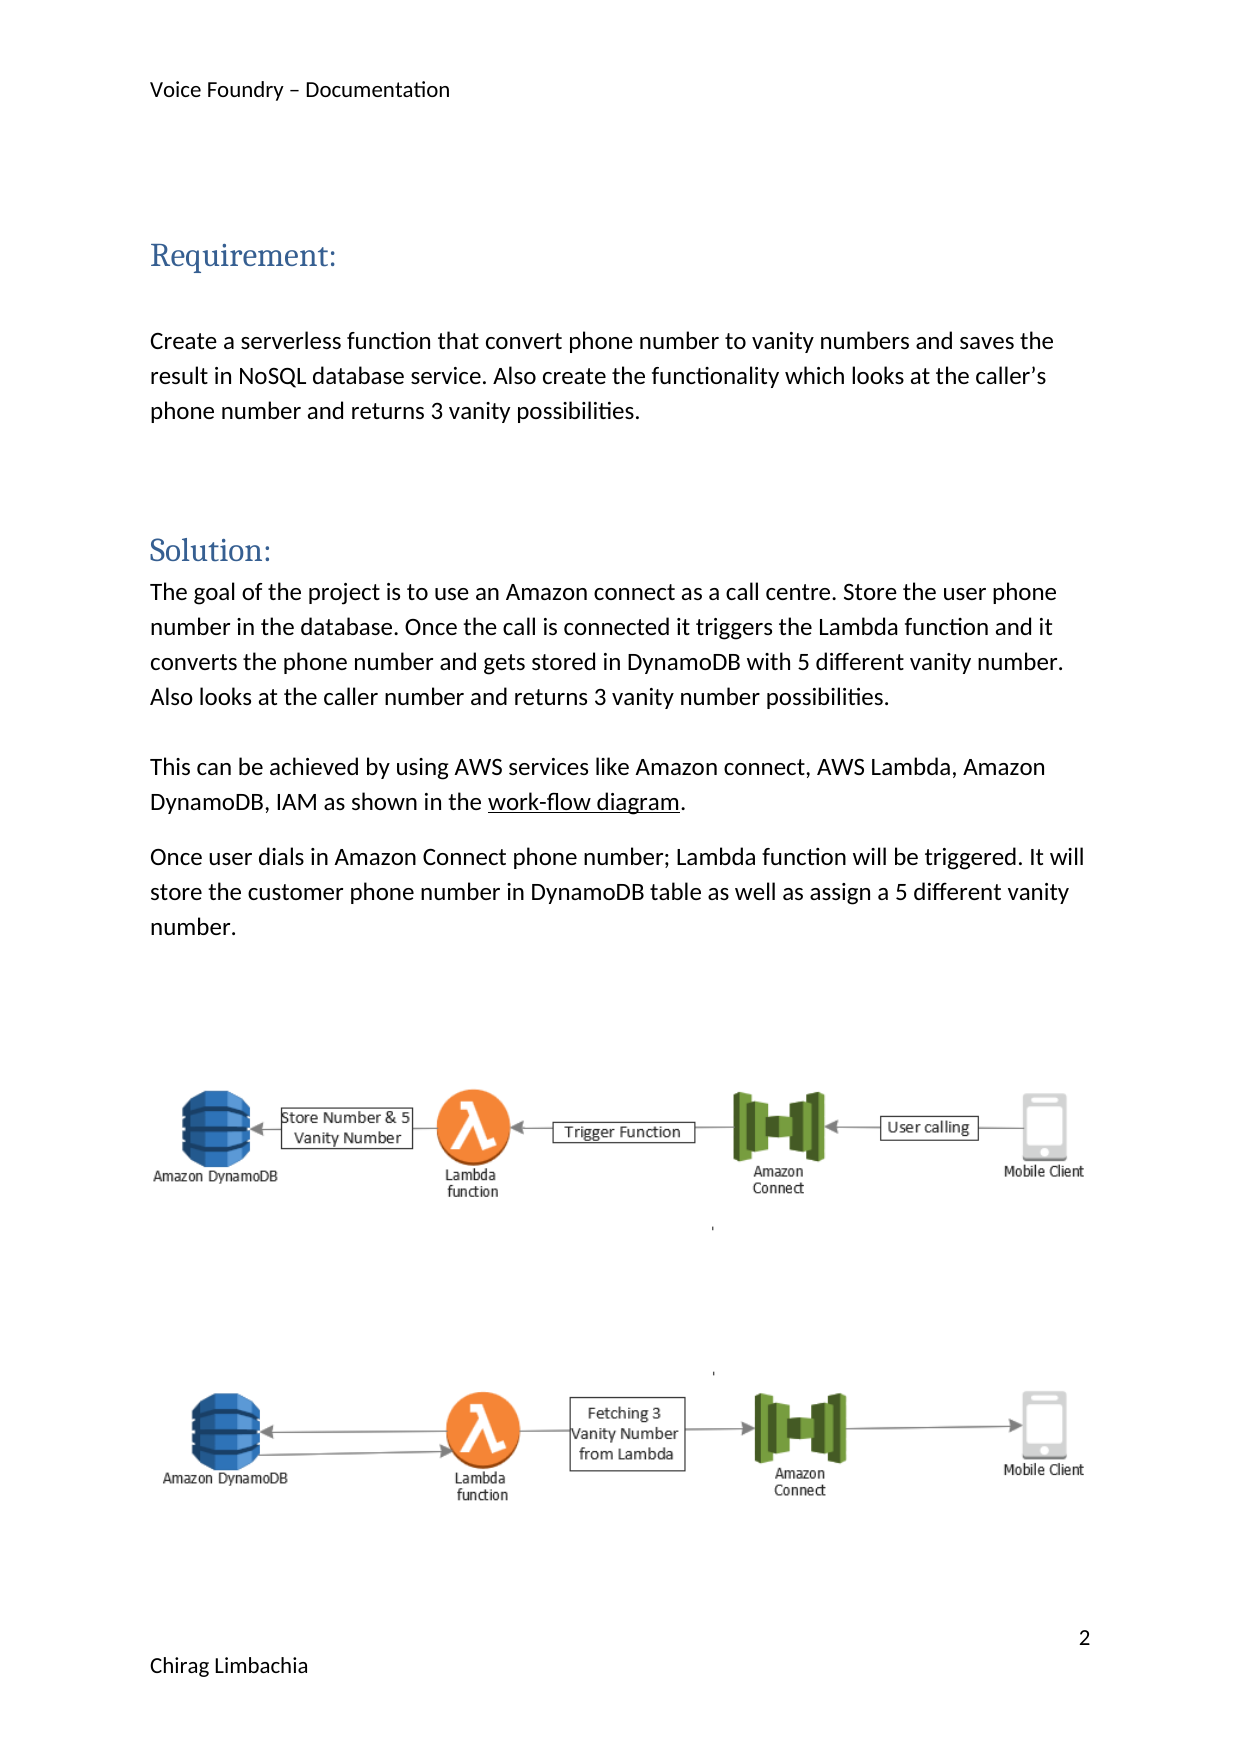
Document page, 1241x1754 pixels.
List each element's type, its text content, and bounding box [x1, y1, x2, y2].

subtitle Requirement: [150, 237, 1090, 319]
text Once user dials in Amazon Connect phone number; Lambda function will be triggered. It will store the customer phone number in DynamoDB table as well as assign a 5 different vanity number. [150, 841, 1090, 942]
text The goal of the project is to use an Amazon connect as a call centre. Store the user phone number in the database. Once the call is connected it triggers the Lambda function and it converts the phone number and gets stored in DynamoDB with 5 different vanity number. Also looks at the caller number and returns 3 vanity number possibilities. This can be achieved by using AWS services like Amazon connect, AWS Lambda, Amazon DynamoDB, IAM as shown in the work-flow diagram. [150, 576, 1090, 816]
subtitle Solution: [150, 532, 1090, 570]
text Create a serverless function that convert phone number to vanity numbers and saves the result in NoSQL database service. Also create the functionality which looks at the caller’s phone number and returns 3 vanity possibilities. [150, 325, 1090, 425]
